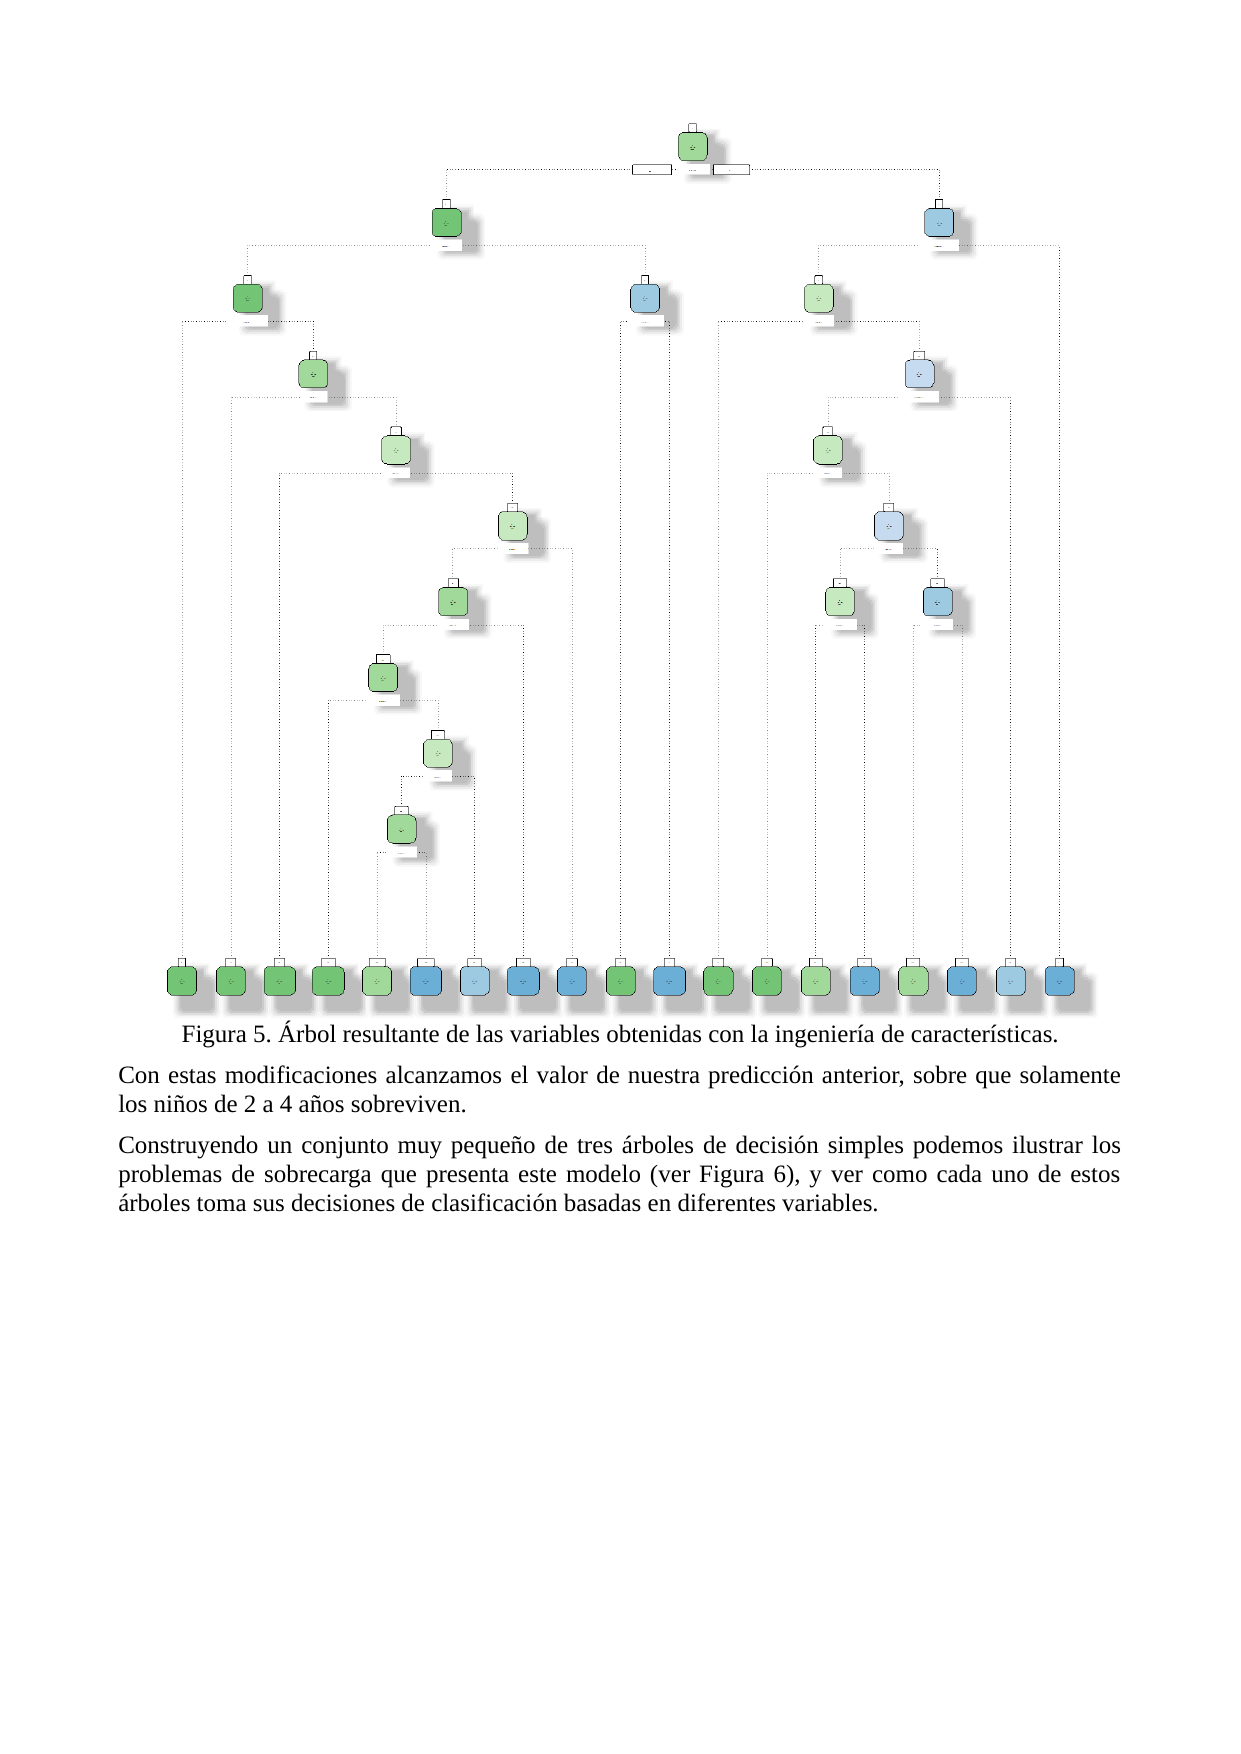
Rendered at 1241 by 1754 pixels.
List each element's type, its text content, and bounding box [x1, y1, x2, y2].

text Construyendo un conjunto muy pequeño de tres árboles de decisión simples podemos ilustrar los problemas de sobrecarga que presenta este modelo (ver Figura 6), y ver como cada uno de estos árboles toma sus decisiones de clasificación basadas en diferentes variables. [118, 1131, 1122, 1217]
picture [118, 118, 1123, 1020]
text Con estas modificaciones alcanzamos el valor de nuestra predicción anterior, sobre que solamente los niños de 2 a 4 años sobreviven. [118, 1061, 1122, 1118]
text Figura 5. Árbol resultante de las variables obtenidas con la ingeniería de características. [118, 1020, 1122, 1048]
